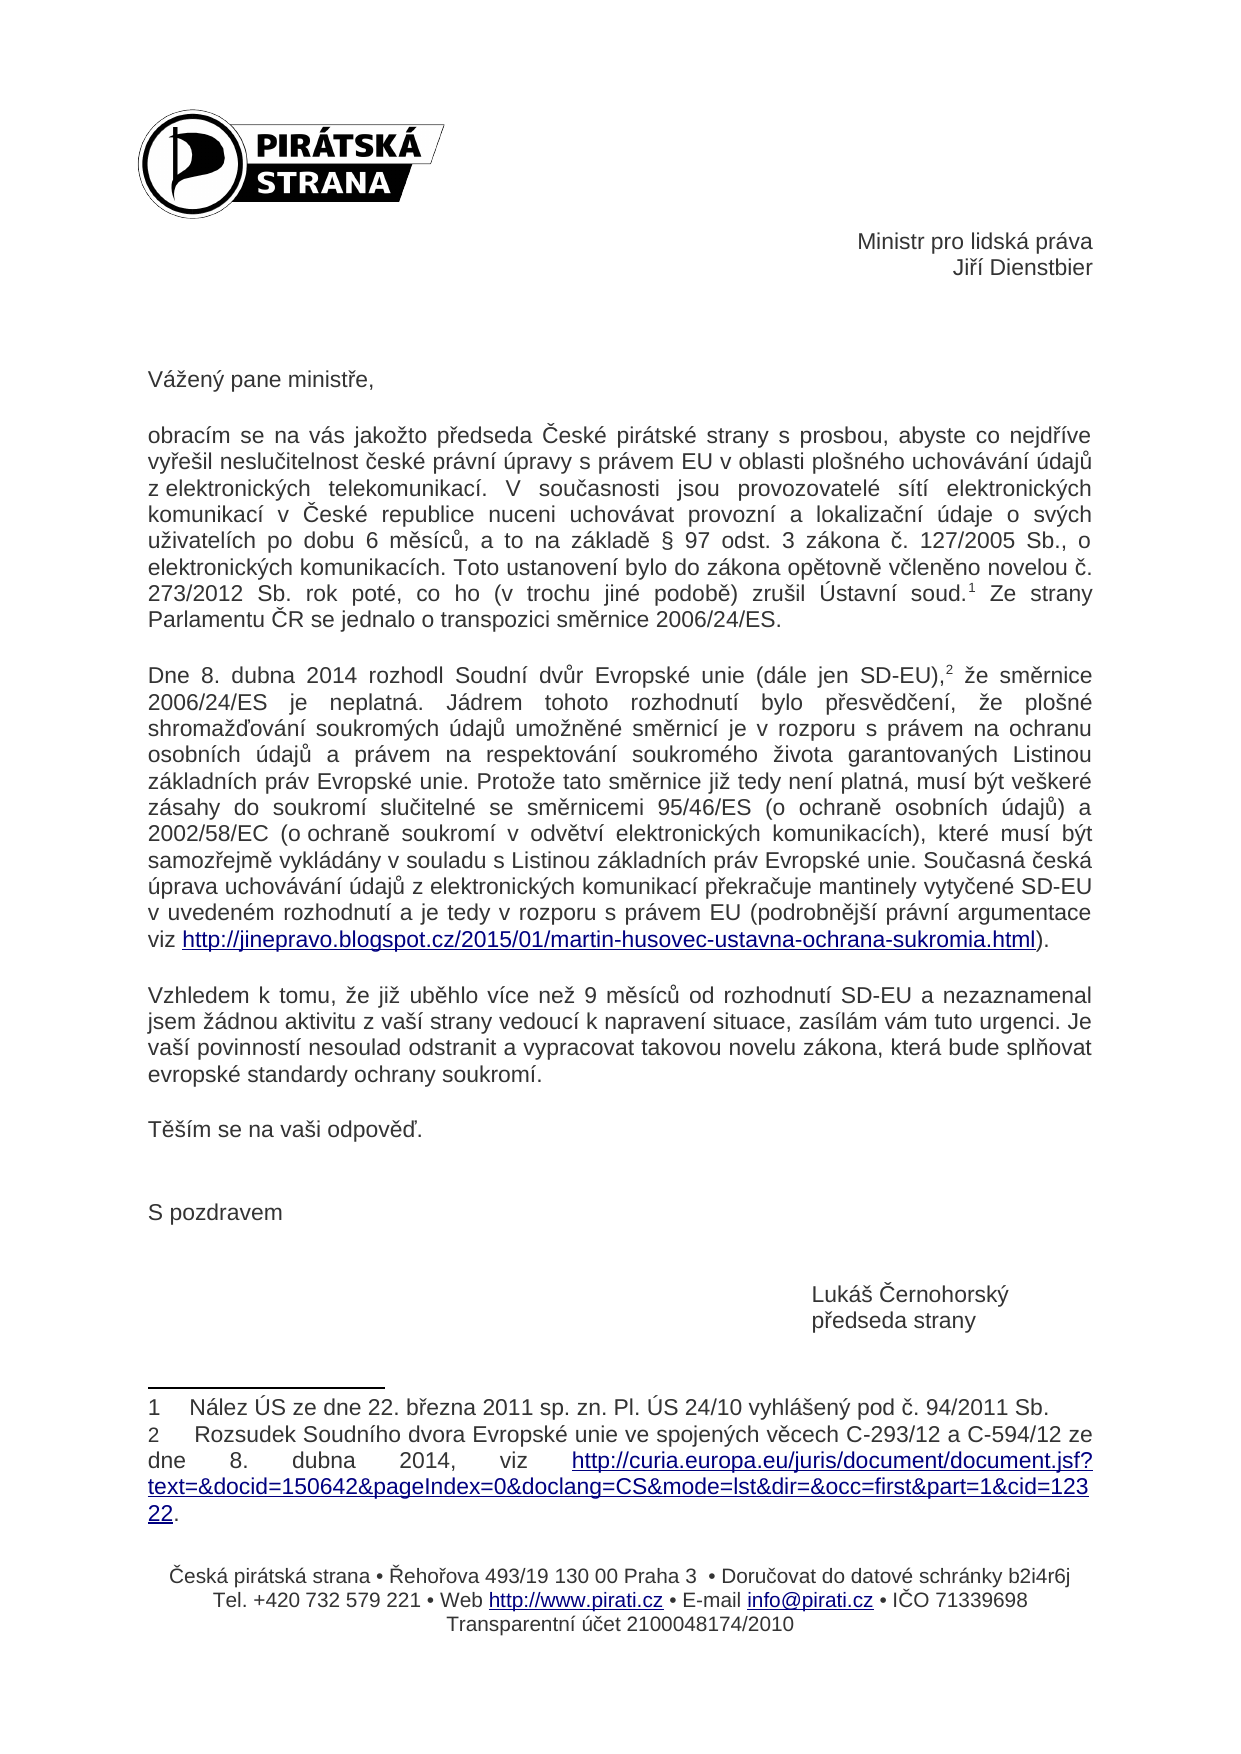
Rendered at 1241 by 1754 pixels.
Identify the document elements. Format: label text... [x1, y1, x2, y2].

text Vážený pane ministře, [148, 366, 1093, 392]
text Rozsudek Soudního dvora Evropské unie ve spojených věcech C‑293/12 a C‑594/12 ze dne 8. dubna 2014, viz http://curia.europa.eu/juris/document/document.jsf?text=&docid=150642&pageIndex=0&doclang=CS&mode=lst&dir=&occ=first&part=1&cid=12322. [148, 1421, 1093, 1526]
text Ministr pro lidská práva [148, 228, 1093, 254]
text Dne 8. dubna 2014 rozhodl Soudní dvůr Evropské unie (dále jen SD-EU), že směrnice 2006/24/ES je neplatná. Jádrem tohoto rozhodnutí bylo přesvědčení, že plošné shromažďování soukromých údajů umožněné směrnicí je v rozporu s právem na ochranu osobních údajů a právem na respektování soukromého života garantovaných Listinou základních práv Evropské unie. Protože tato směrnice již tedy není platná, musí být veškeré zásahy do soukromí slučitelné se směrnicemi 95/46/ES (o ochraně osobních údajů) a 2002/58/EC (o ochraně soukromí v odvětví elektronických komunikacích), které musí být samozřejmě vykládány v souladu s Listinou základních práv Evropské unie. Současná česká úprava uchovávání údajů z elektronických komunikací překračuje mantinely vytyčené SD-EU v uvedeném rozhodnutí a je tedy v rozporu s právem EU (podrobnější právní argumentace viz http://jinepravo.blogspot.cz/2015/01/martin-husovec-ustavna-ochrana-sukromia.html). [148, 662, 1093, 952]
text S pozdravem [148, 1172, 1093, 1225]
text Jiří Dienstbier [148, 254, 1093, 281]
text předseda strany [738, 1307, 1093, 1333]
text Vzhledem k tomu, že již uběhlo více než 9 měsíců od rozhodnutí SD-EU a nezaznamenal jsem žádnou aktivitu z vaší strany vedoucí k napravení situace, zasílám vám tuto urgenci. Je vaší povinností nesoulad odstranit a vypracovat takovou novelu zákona, která bude splňovat evropské standardy ochrany soukromí. [148, 982, 1093, 1087]
text Těším se na vaši odpověď. [148, 1116, 1093, 1143]
picture [123, 94, 459, 233]
text Nález ÚS ze dne 22. března 2011 sp. zn. Pl. ÚS 24/10 vyhlášený pod č. 94/2011 Sb. [148, 1394, 1093, 1421]
text obracím se na vás jakožto předseda České pirátské strany s prosbou, abyste co nejdříve vyřešil neslučitelnost české právní úpravy s právem EU v oblasti plošného uchovávání údajů z elektronických telekomunikací. V současnosti jsou provozovatelé sítí elektronických komunikací v České republice nuceni uchovávat provozní a lokalizační údaje o svých uživatelích po dobu 6 měsíců, a to na základě § 97 odst. 3 zákona č. 127/2005 Sb., o elektronických komunikacích. Toto ustanovení bylo do zákona opětovně včleněno novelou č. 273/2012 Sb. rok poté, co ho (v trochu jiné podobě) zrušil Ústavní soud. Ze strany Parlamentu ČR se jednalo o transpozici směrnice 2006/24/ES. [148, 422, 1093, 633]
text Lukáš Černohorský [148, 1281, 1093, 1307]
